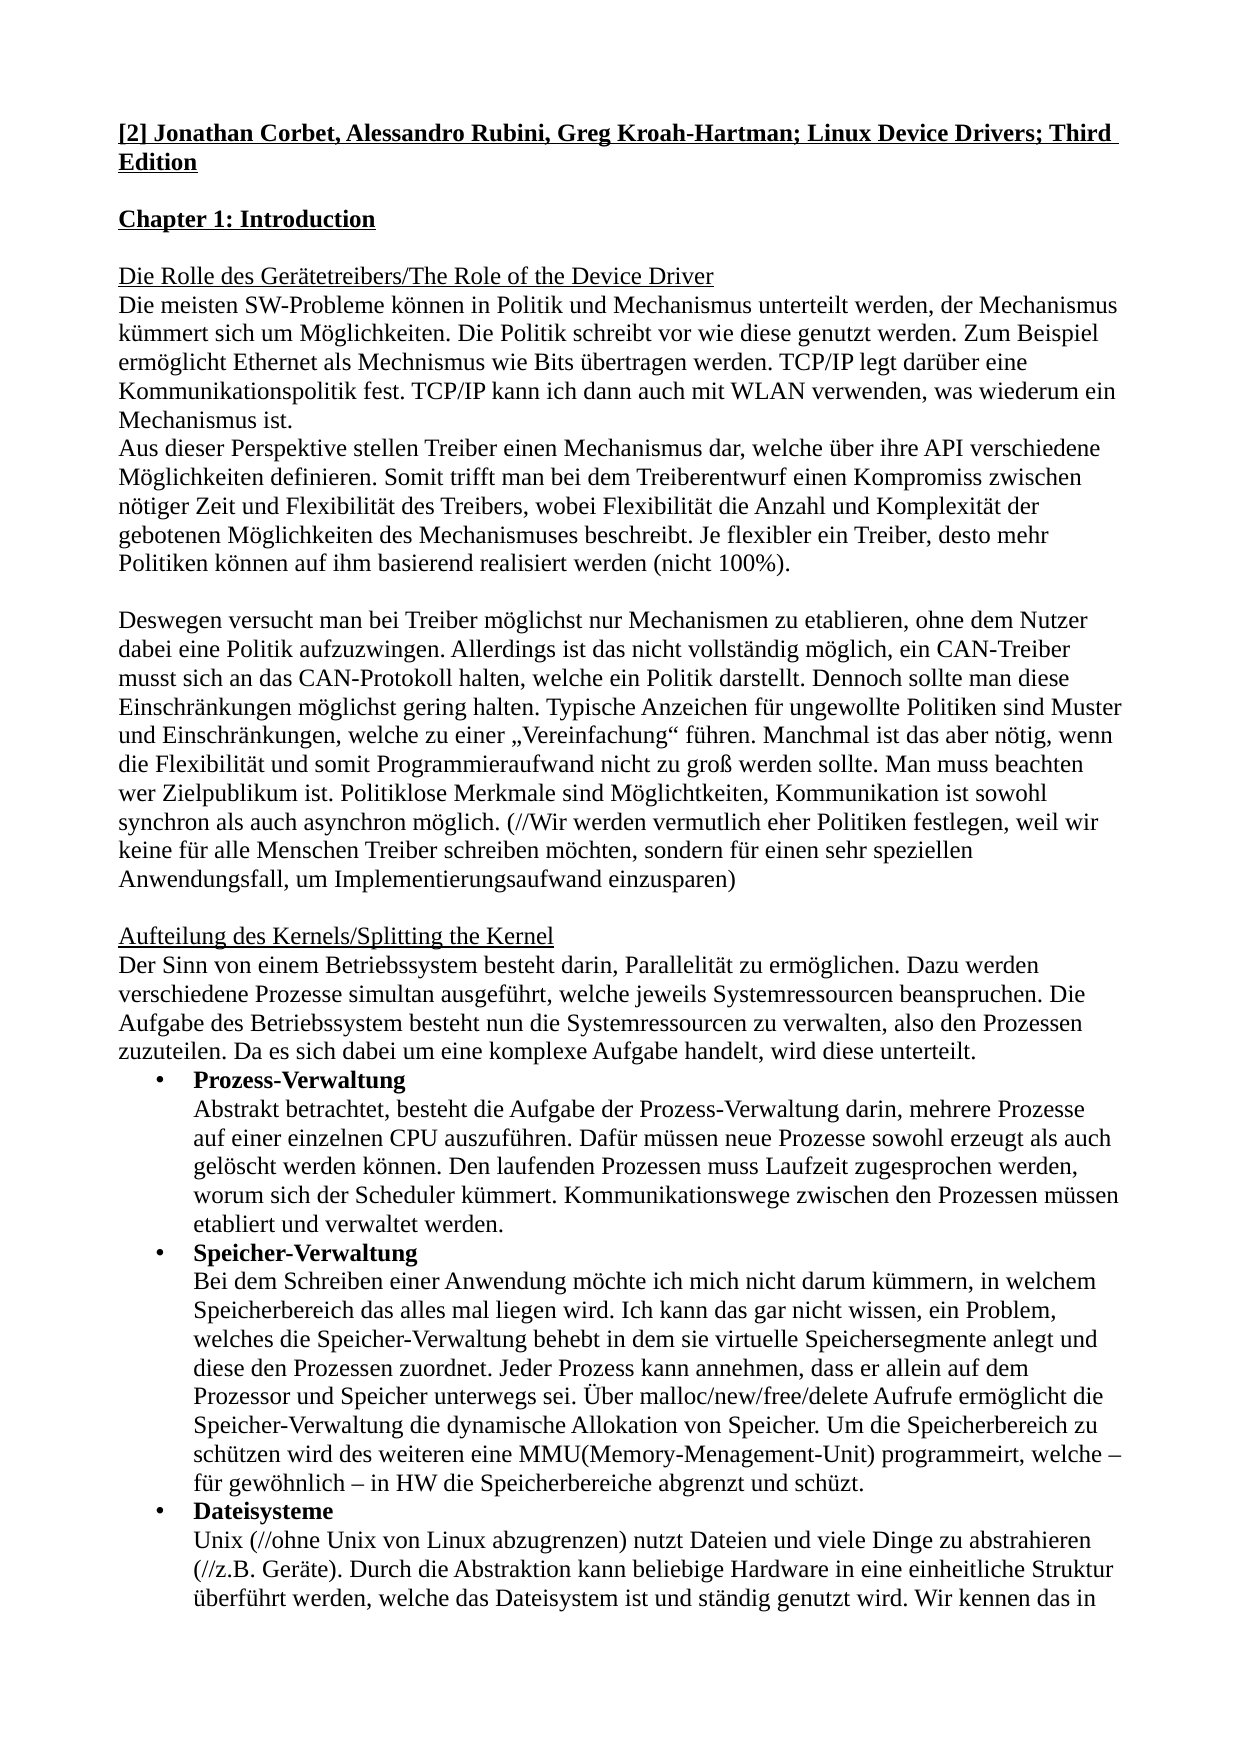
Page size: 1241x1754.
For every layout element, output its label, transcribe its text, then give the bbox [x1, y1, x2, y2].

text Die Rolle des Gerätetreibers/The Role of the Device Driver [118, 261, 1122, 290]
text Die meisten SW-Probleme können in Politik und Mechanismus unterteilt werden, der Mechanismus kümmert sich um Möglichkeiten. Die Politik schreibt vor wie diese genutzt werden. Zum Beispiel ermöglicht Ethernet als Mechnismus wie Bits übertragen werden. TCP/IP legt darüber eine Kommunikationspolitik fest. TCP/IP kann ich dann auch mit WLAN verwenden, was wiederum ein Mechanismus ist. [118, 290, 1122, 433]
list Prozess-Verwaltung Abstrakt betrachtet, besteht die Aufgabe der Prozess-Verwaltung darin, mehrere Prozesse auf einer einzelnen CPU auszuführen. Dafür müssen neue Prozesse sowohl erzeugt als auch gelöscht werden können. Den laufenden Prozessen muss Laufzeit zugesprochen werden, worum sich der Scheduler kümmert. Kommunikationswege zwischen den Prozessen müssen etabliert und verwaltet werden. [156, 1065, 1122, 1238]
text Aufteilung des Kernels/Splitting the Kernel [118, 921, 1122, 950]
text Der Sinn von einem Betriebssystem besteht darin, Parallelität zu ermöglichen. Dazu werden verschiedene Prozesse simultan ausgeführt, welche jeweils Systemressourcen beanspruchen. Die Aufgabe des Betriebssystem besteht nun die Systemressourcen zu verwalten, also den Prozessen zuzuteilen. Da es sich dabei um eine komplexe Aufgabe handelt, wird diese unterteilt. [118, 950, 1122, 1065]
text Deswegen versucht man bei Treiber möglichst nur Mechanismen zu etablieren, ohne dem Nutzer dabei eine Politik aufzuzwingen. Allerdings ist das nicht vollständig möglich, ein CAN-Treiber musst sich an das CAN-Protokoll halten, welche ein Politik darstellt. Dennoch sollte man diese Einschränkungen möglichst gering halten. Typische Anzeichen für ungewollte Politiken sind Muster und Einschränkungen, welche zu einer „Vereinfachung“ führen. Manchmal ist das aber nötig, wenn die Flexibilität und somit Programmieraufwand nicht zu groß werden sollte. Man muss beachten wer Zielpublikum ist. Politiklose Merkmale sind Möglichtkeiten, Kommunikation ist sowohl synchron als auch asynchron möglich. (//Wir werden vermutlich eher Politiken festlegen, weil wir keine für alle Menschen Treiber schreiben möchten, sondern für einen sehr speziellen Anwendungsfall, um Implementierungsaufwand einzusparen) [118, 606, 1122, 893]
text Aus dieser Perspektive stellen Treiber einen Mechanismus dar, welche über ihre API verschiedene Möglichkeiten definieren. Somit trifft man bei dem Treiberentwurf einen Kompromiss zwischen nötiger Zeit und Flexibilität des Treibers, wobei Flexibilität die Anzahl und Komplexität der gebotenen Möglichkeiten des Mechanismuses beschreibt. Je flexibler ein Treiber, desto mehr Politiken können auf ihm basierend realisiert werden (nicht 100%). [118, 433, 1122, 577]
text [2] Jonathan Corbet, Alessandro Rubini, Greg Kroah-Hartman; Linux Device Drivers; Third Edition [118, 118, 1122, 176]
text Chapter 1: Introduction [118, 204, 1122, 233]
list Dateisysteme Unix (//ohne Unix von Linux abzugrenzen) nutzt Dateien und viele Dinge zu abstrahieren (//z.B. Geräte). Durch die Abstraktion kann beliebige Hardware in eine einheitliche Struktur überführt werden, welche das Dateisystem ist und ständig genutzt wird. Wir kennen das in [156, 1496, 1122, 1611]
list Speicher-Verwaltung Bei dem Schreiben einer Anwendung möchte ich mich nicht darum kümmern, in welchem Speicherbereich das alles mal liegen wird. Ich kann das gar nicht wissen, ein Problem, welches die Speicher-Verwaltung behebt in dem sie virtuelle Speichersegmente anlegt und diese den Prozessen zuordnet. Jeder Prozess kann annehmen, dass er allein auf dem Prozessor und Speicher unterwegs sei. Über malloc/new/free/delete Aufrufe ermöglicht die Speicher-Verwaltung die dynamische Allokation von Speicher. Um die Speicherbereich zu schützen wird des weiteren eine MMU(Memory-Menagement-Unit) programmeirt, welche – für gewöhnlich – in HW die Speicherbereiche abgrenzt und schüzt. [156, 1238, 1122, 1496]
